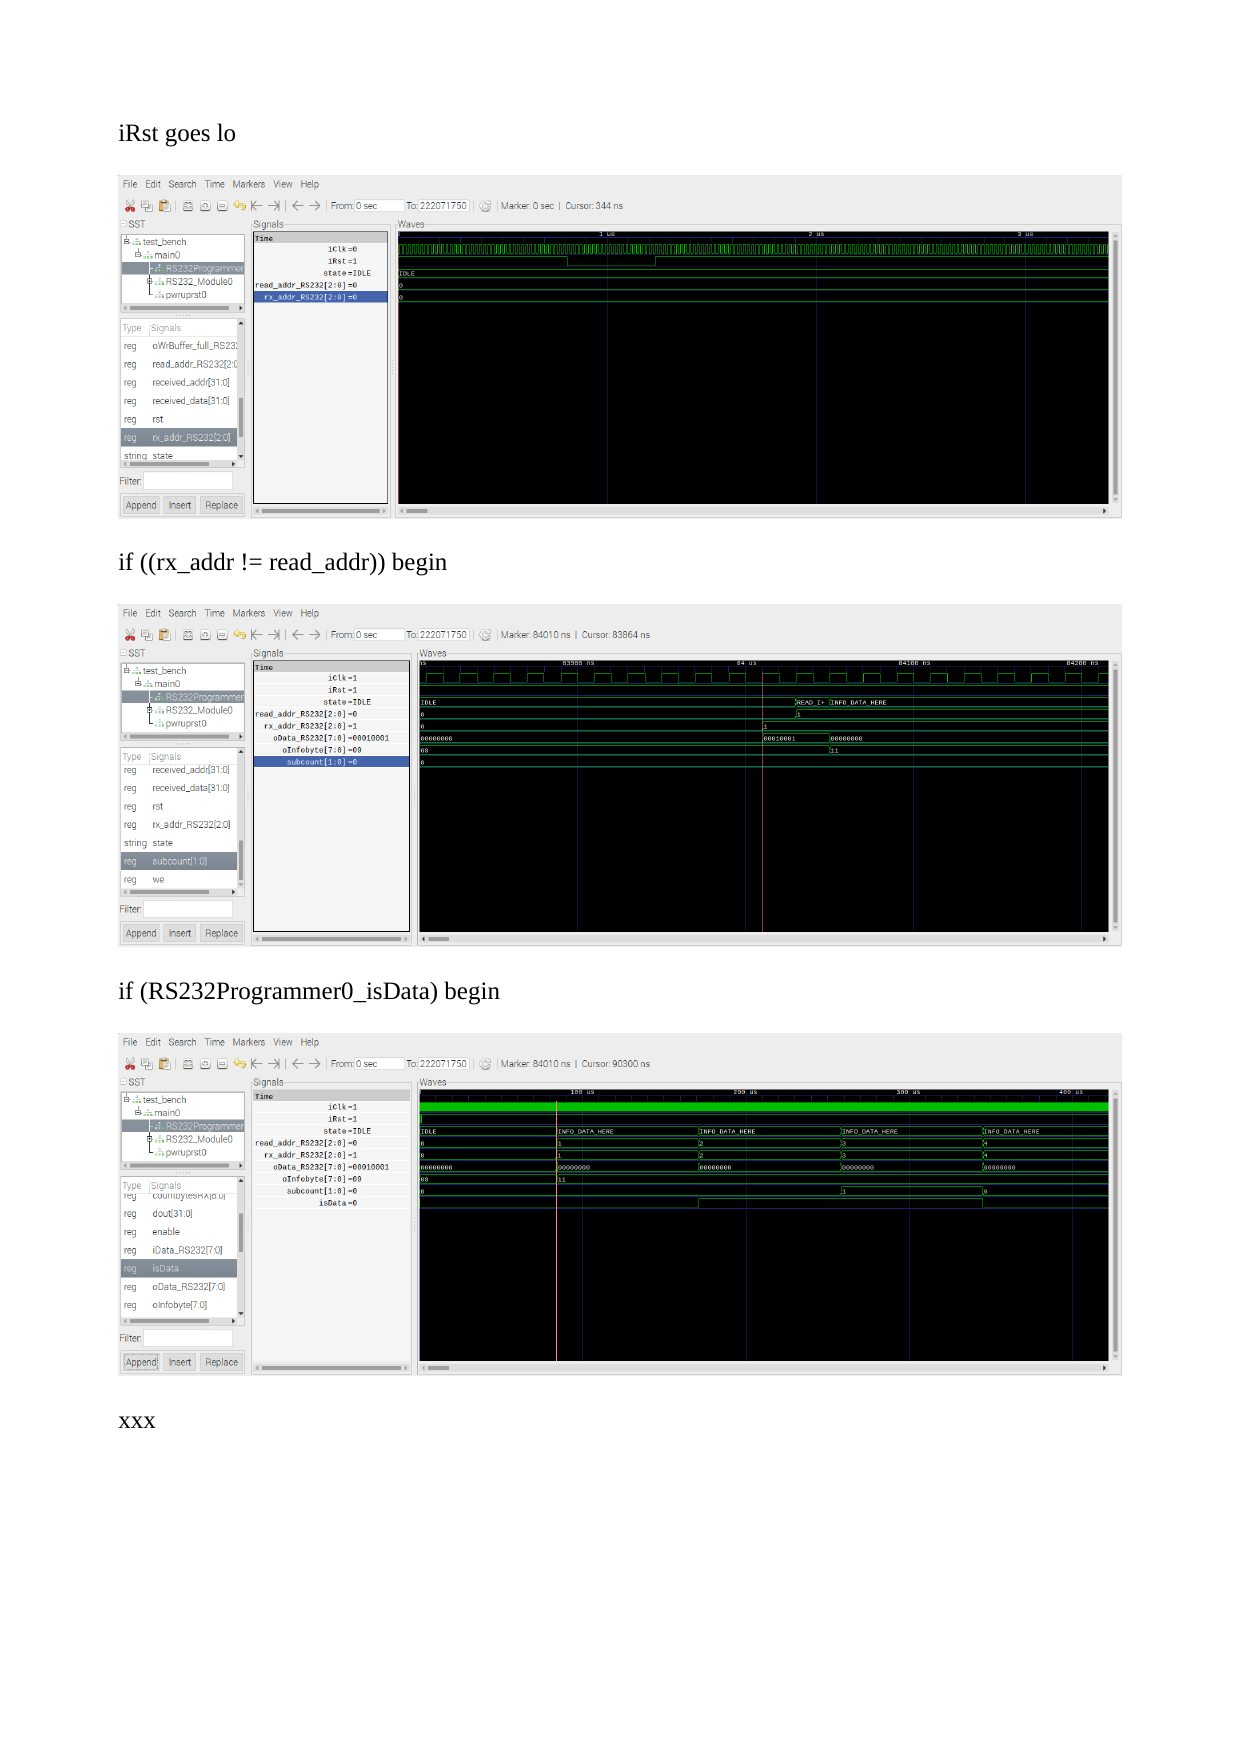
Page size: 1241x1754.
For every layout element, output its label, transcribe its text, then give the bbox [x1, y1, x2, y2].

picture [118, 1033, 1123, 1376]
text if ((rx_addr != read_addr)) begin [118, 547, 1122, 576]
picture [118, 604, 1123, 947]
text if (RS232Programmer0_isData) begin [118, 976, 1122, 1004]
text iRst goes lo [118, 118, 1122, 147]
picture [118, 175, 1123, 519]
text xxx [118, 1405, 1122, 1433]
